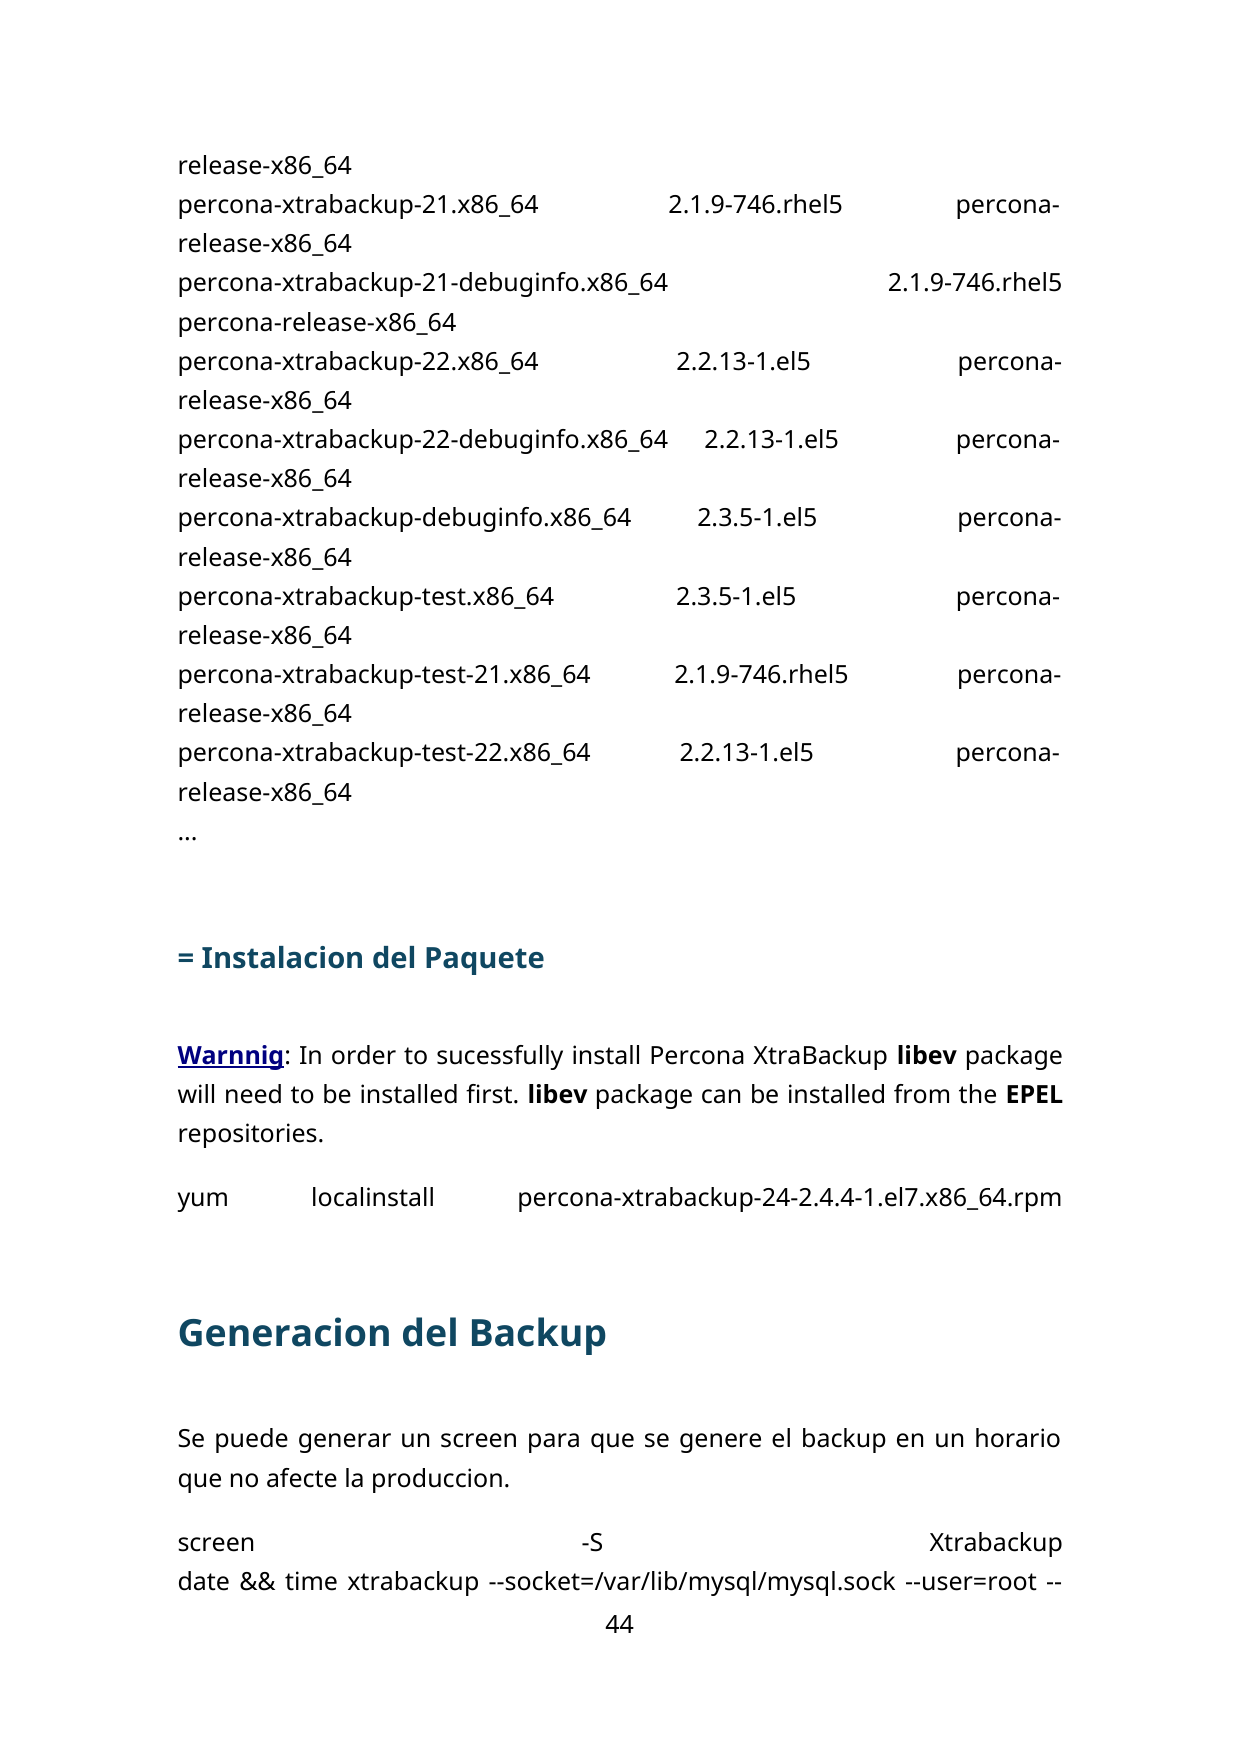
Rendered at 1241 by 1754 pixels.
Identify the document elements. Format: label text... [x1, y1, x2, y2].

subtitle Generacion del Backup [177, 1306, 1063, 1357]
text screen -S Xtrabackup date && time xtrabackup --socket=/var/lib/mysql/mysql.sock --user=root [177, 1524, 1063, 1598]
text yum localinstall percona-xtrabackup-24-2.4.4-1.el7.x86_64.rpm [177, 1180, 1063, 1253]
text Se puede generar un screen para que se genere el backup en un horario que no afecte la produccion. [177, 1421, 1063, 1494]
text release-x86_64 percona-xtrabackup-21.x86_64 2.1.9-746.rhel5 percona-release-x86_64 percona-xtrabackup-21-debuginfo.x86_64 2.1.9-746.rhel5 percona-release-x86_64 percona-xtrabackup-22.x86_64 2.2.13-1.el5 percona-release-x86_64 percona-xtrabackup-22-debuginfo.x86_64 2.2.13-1.el5 percona-release-x86_64 percona-xtrabackup-debuginfo.x86_64 2.3.5-1.el5 percona-release-x86_64 percona-xtrabackup-test.x86_64 2.3.5-1.el5 percona-release-x86_64 percona-xtrabackup-test-21.x86_64 2.1.9-746.rhel5 percona-release-x86_64 percona-xtrabackup-test-22.x86_64 2.2.13-1.el5 percona-release-x86_64 ... [177, 148, 1063, 887]
text Warnnig: In order to sucessfully install Percona XtraBackup libev package will need to be installed first. libev package can be installed from the EPEL repositories. [177, 1038, 1063, 1150]
subtitle = Instalacion del Paquete [177, 938, 1063, 977]
